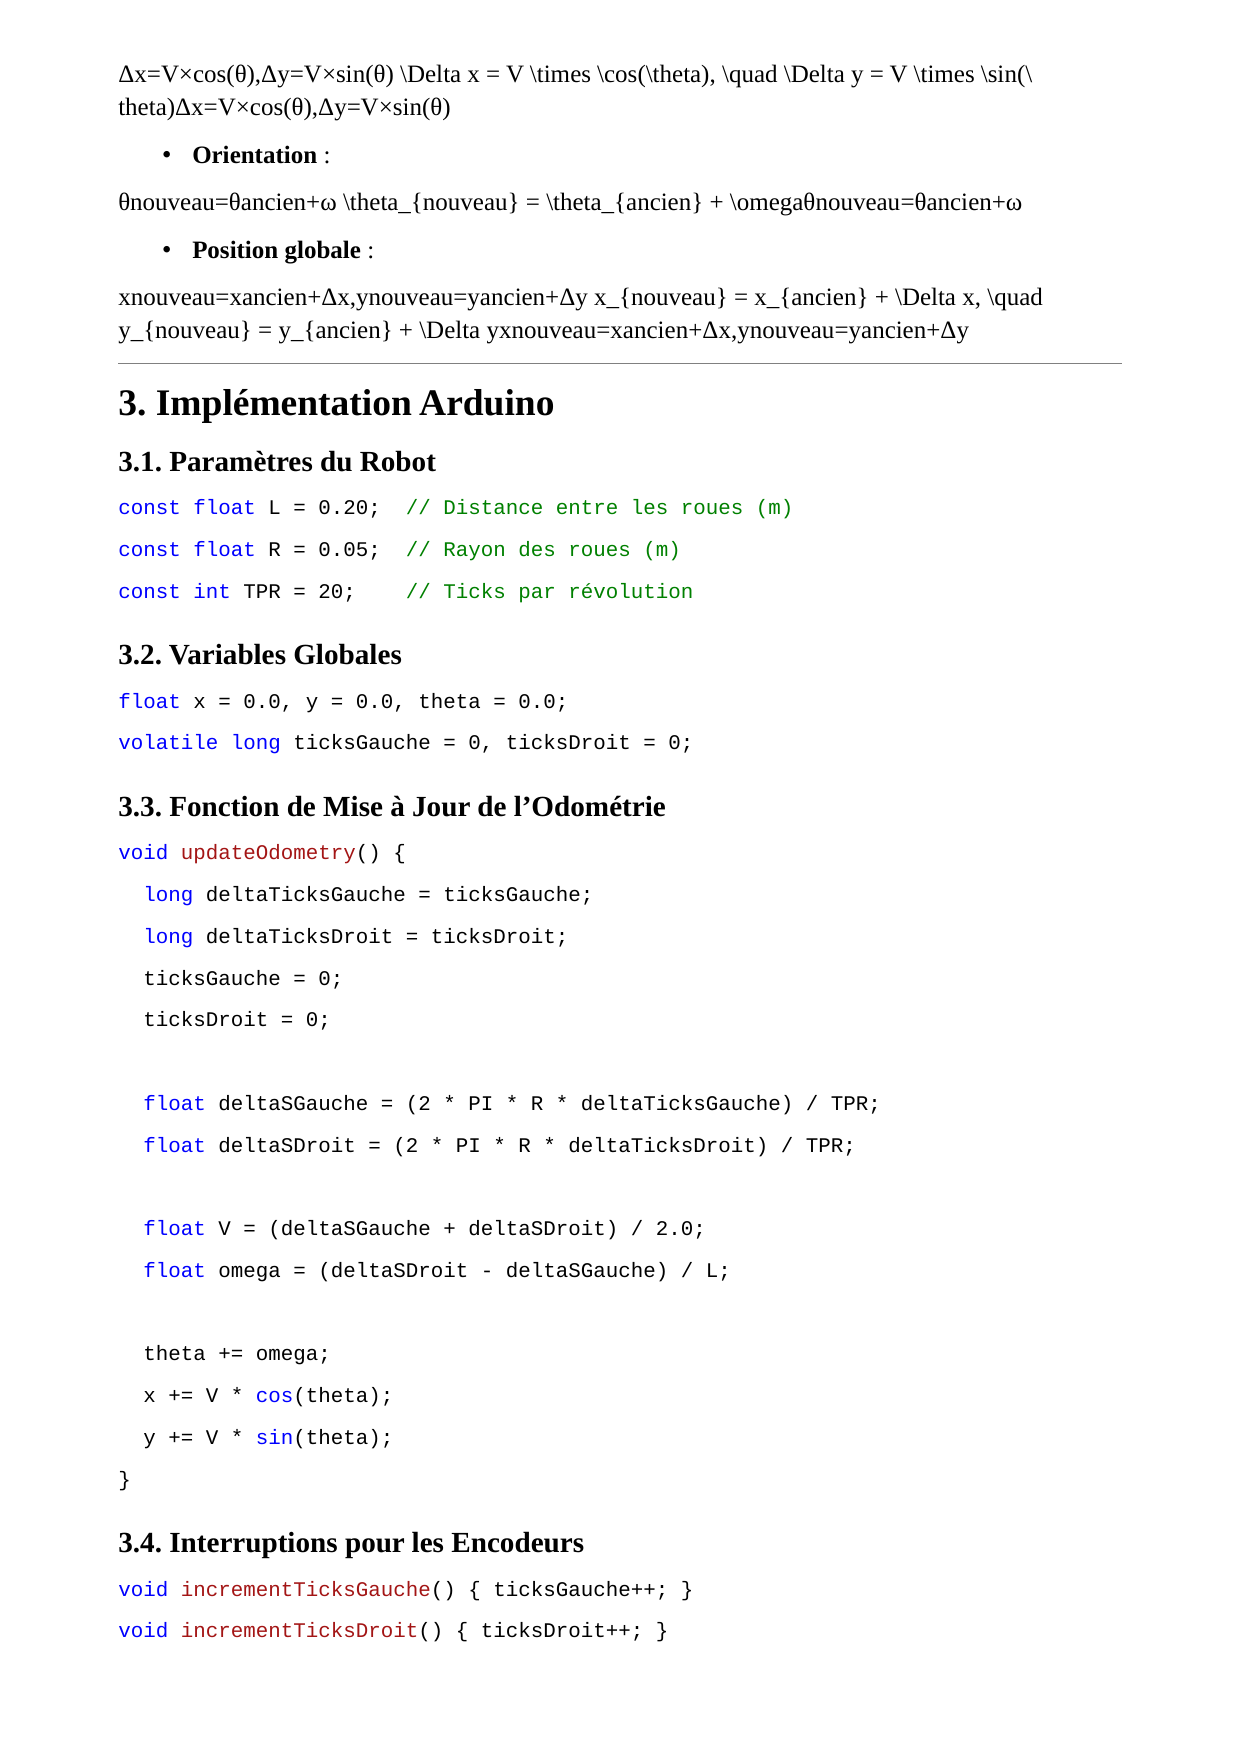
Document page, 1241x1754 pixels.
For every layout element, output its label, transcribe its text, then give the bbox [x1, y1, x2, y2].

text float omega = (deltaSDroit - deltaSGauche) / L; [118, 1260, 1122, 1283]
text void incrementTicksGauche() { ticksGauche++; } [118, 1578, 1122, 1602]
text x += V * cos(theta); [118, 1385, 1122, 1409]
text float deltaSDroit = (2 * PI * R * deltaTicksDroit) / TPR; [118, 1134, 1122, 1158]
text θnouveau=θancien+ω \theta_{nouveau} = \theta_{ancien} + \omegaθnouveau​=θancien​+ω [118, 187, 1122, 216]
list Orientation : [162, 140, 1122, 168]
text long deltaTicksDroit = ticksDroit; [118, 926, 1122, 949]
text y += V * sin(theta); [118, 1427, 1122, 1451]
subtitle 3.1. Paramètres du Robot [118, 444, 1122, 478]
subtitle 3.4. Interruptions pour les Encodeurs [118, 1525, 1122, 1559]
text ticksGauche = 0; [118, 967, 1122, 991]
text } [118, 1469, 1122, 1492]
text long deltaTicksGauche = ticksGauche; [118, 884, 1122, 908]
text Δx=V×cos⁡(θ),Δy=V×sin⁡(θ) \Delta x = V \times \cos(\theta), \quad \Delta y = V \times \sin(\theta)Δx=V×cos(θ),Δy=V×sin(θ) [118, 59, 1122, 121]
text theta += omega; [118, 1343, 1122, 1367]
text const float L = 0.20; // Distance entre les roues (m) [118, 497, 1122, 521]
text const int TPR = 20; // Ticks par révolution [118, 581, 1122, 604]
subtitle 3. Implémentation Arduino [118, 380, 1122, 423]
text const float R = 0.05; // Rayon des roues (m) [118, 539, 1122, 563]
text ticksDroit = 0; [118, 1009, 1122, 1033]
text volatile long ticksGauche = 0, ticksDroit = 0; [118, 732, 1122, 756]
text void incrementTicksDroit() { ticksDroit++; } [118, 1620, 1122, 1644]
text void updateOdometry() { [118, 842, 1122, 866]
text xnouveau=xancien+Δx,ynouveau=yancien+Δy x_{nouveau} = x_{ancien} + \Delta x, \quad y_{nouveau} = y_{ancien} + \Delta yxnouveau​=xancien​+Δx,ynouveau​=yancien​+Δy [118, 282, 1122, 344]
subtitle 3.2. Variables Globales [118, 637, 1122, 671]
list Position globale : [162, 235, 1122, 264]
text float V = (deltaSGauche + deltaSDroit) / 2.0; [118, 1218, 1122, 1242]
text float x = 0.0, y = 0.0, theta = 0.0; [118, 691, 1122, 714]
text float deltaSGauche = (2 * PI * R * deltaTicksGauche) / TPR; [118, 1093, 1122, 1116]
subtitle 3.3. Fonction de Mise à Jour de l’Odométrie [118, 789, 1122, 823]
